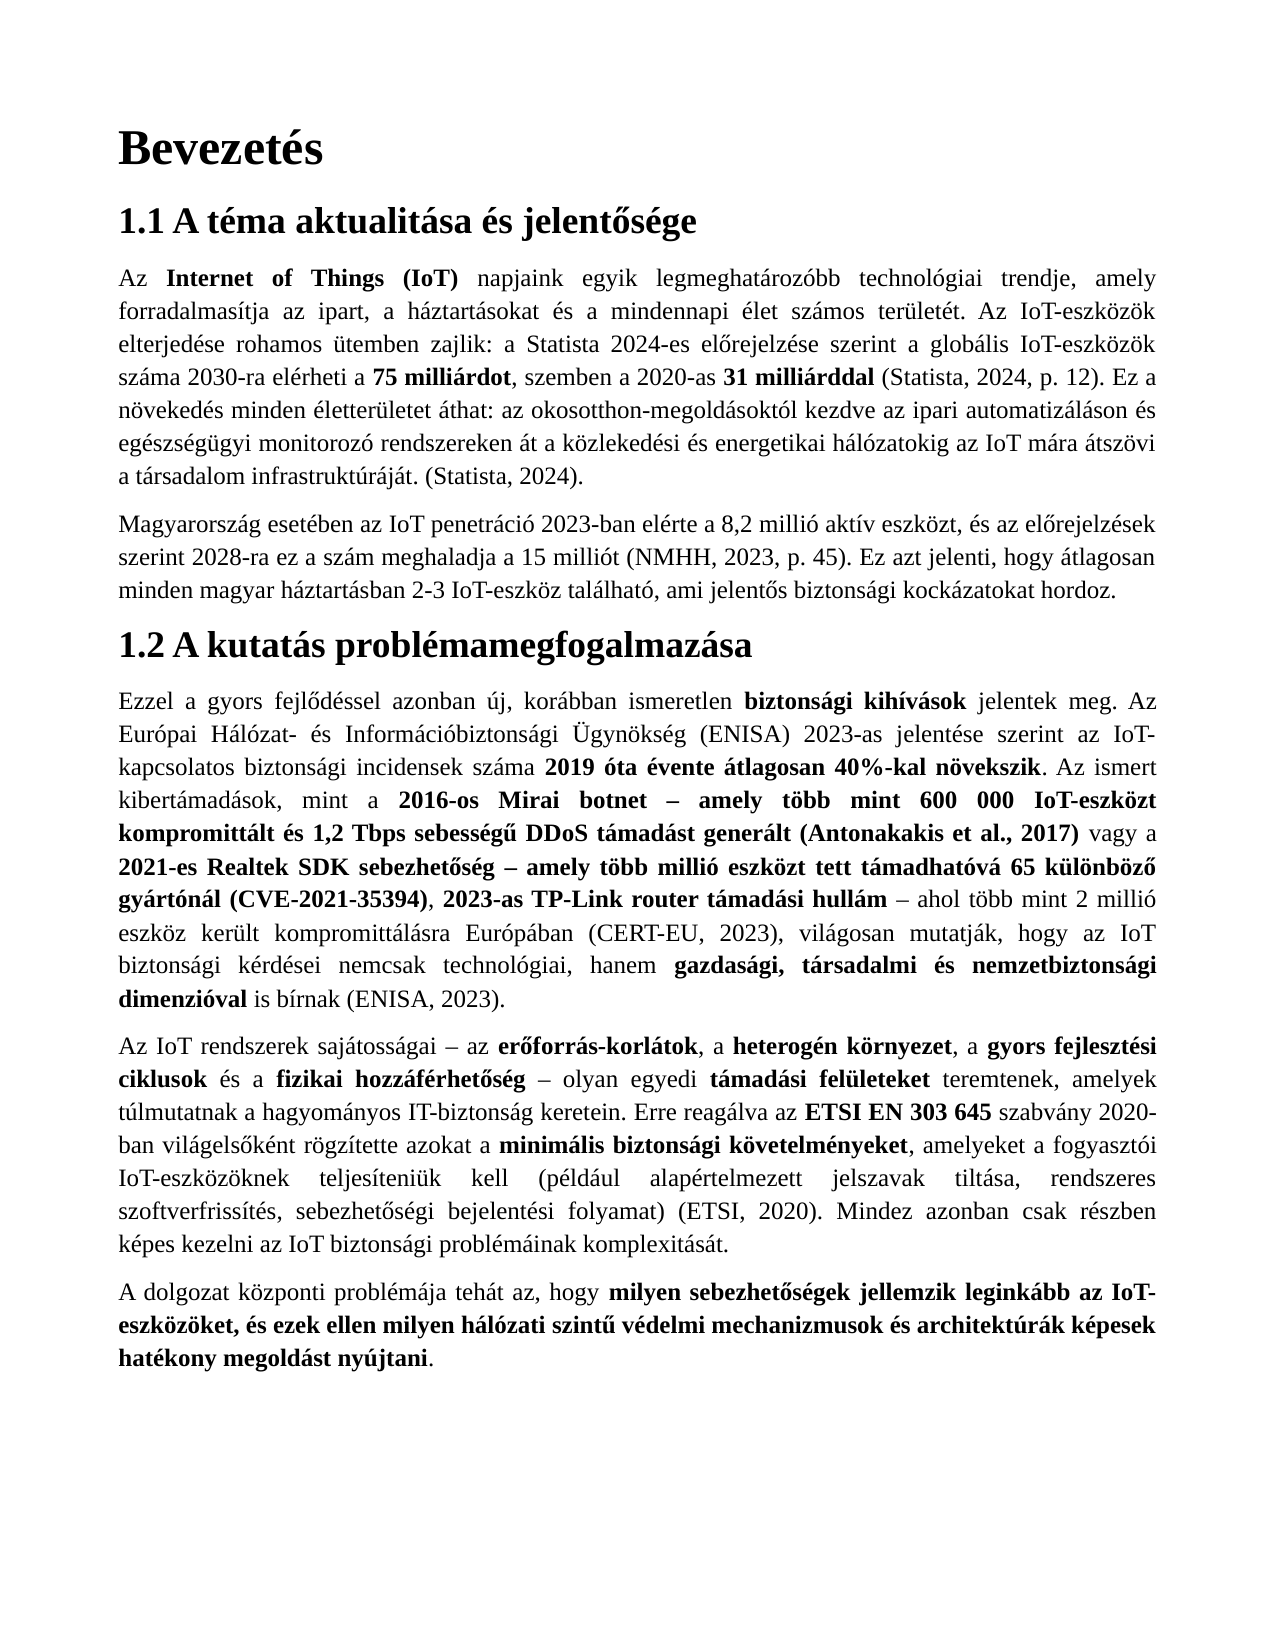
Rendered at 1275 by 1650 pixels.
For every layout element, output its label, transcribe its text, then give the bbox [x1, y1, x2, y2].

text A dolgozat központi problémája tehát az, hogy milyen sebezhetőségek jellemzik leginkább az IoT-eszközöket, és ezek ellen milyen hálózati szintű védelmi mechanizmusok és architektúrák képesek hatékony megoldást nyújtani. [118, 1277, 1157, 1372]
text Magyarország esetében az IoT penetráció 2023-ban elérte a 8,2 millió aktív eszközt, és az előrejelzések szerint 2028-ra ez a szám meghaladja a 15 milliót (NMHH, 2023, p. 45). Ez azt jelenti, hogy átlagosan minden magyar háztartásban 2-3 IoT-eszköz található, ami jelentős biztonsági kockázatokat hordoz. [118, 509, 1157, 603]
text Az IoT rendszerek sajátosságai – az erőforrás-korlátok, a heterogén környezet, a gyors fejlesztési ciklusok és a fizikai hozzáférhetőség – olyan egyedi támadási felületeket teremtenek, amelyek túlmutatnak a hagyományos IT-biztonság keretein. Erre reagálva az ETSI EN 303 645 szabvány 2020-ban világelsőként rögzítette azokat a minimális biztonsági követelményeket, amelyeket a fogyasztói IoT-eszközöknek teljesíteniük kell (például alapértelmezett jelszavak tiltása, rendszeres szoftverfrissítés, sebezhetőségi bejelentési folyamat) (ETSI, 2020). Mindez azonban csak részben képes kezelni az IoT biztonsági problémáinak komplexitását. [118, 1031, 1157, 1258]
text 1.2 A kutatás problémamegfogalmazása [118, 622, 1157, 665]
text Ezzel a gyors fejlődéssel azonban új, korábban ismeretlen biztonsági kihívások jelentek meg. Az Európai Hálózat- és Információbiztonsági Ügynökség (ENISA) 2023-as jelentése szerint az IoT-kapcsolatos biztonsági incidensek száma 2019 óta évente átlagosan 40%-kal növekszik. Az ismert kibertámadások, mint a 2016-os Mirai botnet – amely több mint 600 000 IoT-eszközt kompromittált és 1,2 Tbps sebességű DDoS támadást generált (Antonakakis et al., 2017) vagy a 2021-es Realtek SDK sebezhetőség – amely több millió eszközt tett támadhatóvá 65 különböző gyártónál (CVE-2021-35394), 2023-as TP-Link router támadási hullám – ahol több mint 2 millió eszköz került kompromittálásra Európában (CERT-EU, 2023), világosan mutatják, hogy az IoT biztonsági kérdései nemcsak technológiai, hanem gazdasági, társadalmi és nemzetbiztonsági dimenzióval is bírnak (ENISA, 2023). [118, 686, 1157, 1012]
text 1.1 A téma aktualitása és jelentősége [118, 199, 1157, 242]
text Az Internet of Things (IoT) napjaink egyik legmeghatározóbb technológiai trendje, amely forradalmasítja az ipart, a háztartásokat és a mindennapi élet számos területét. Az IoT-eszközök elterjedése rohamos ütemben zajlik: a Statista 2024-es előrejelzése szerint a globális IoT-eszközök száma 2030-ra elérheti a 75 milliárdot, szemben a 2020-as 31 milliárddal (Statista, 2024, p. 12). Ez a növekedés minden életterületet áthat: az okosotthon-megoldásoktól kezdve az ipari automatizáláson és egészségügyi monitorozó rendszereken át a közlekedési és energetikai hálózatokig az IoT mára átszövi a társadalom infrastruktúráját. (Statista, 2024). [118, 263, 1157, 490]
subtitle Bevezetés [118, 118, 1157, 176]
